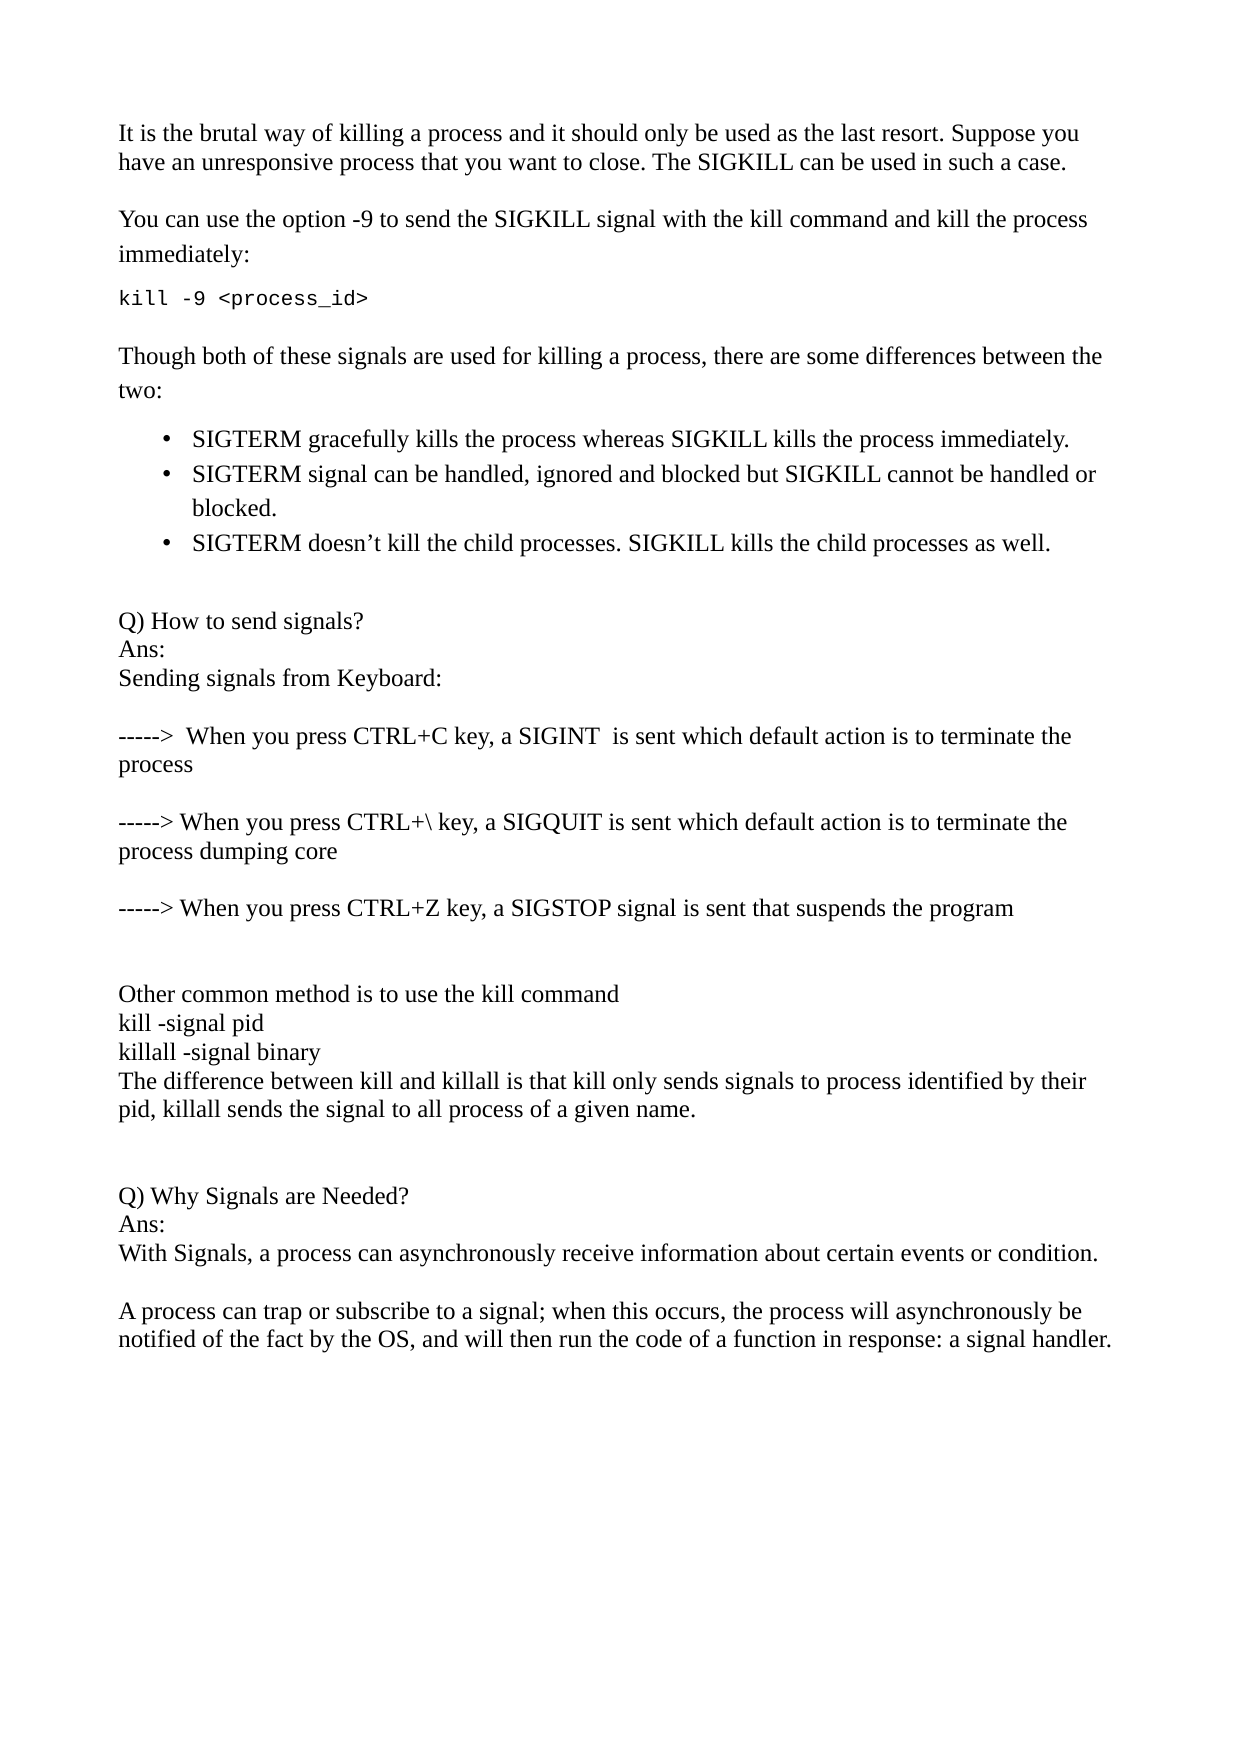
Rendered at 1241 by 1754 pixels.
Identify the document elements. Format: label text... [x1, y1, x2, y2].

text It is the brutal way of killing a process and it should only be used as the last resort. Suppose you have an unresponsive process that you want to close. The SIGKILL can be used in such a case. [118, 118, 1122, 176]
text With Signals, a process can asynchronously receive information about certain events or condition. [118, 1238, 1122, 1267]
text Q) Why Signals are Needed? [118, 1181, 1122, 1209]
text Ans: [118, 634, 1122, 663]
text The difference between kill and killall is that kill only sends signals to process identified by their pid, killall sends the signal to all process of a given name. [118, 1066, 1122, 1123]
text -----> When you press CTRL+C key, a SIGINT is sent which default action is to terminate the process [118, 721, 1122, 778]
text You can use the option -9 to send the SIGKILL signal with the kill command and kill the process immediately: [118, 204, 1122, 268]
text Other common method is to use the kill command [118, 979, 1122, 1008]
text kill -signal pid [118, 1008, 1122, 1037]
text Though both of these signals are used for killing a process, there are some differences between the two: [118, 341, 1122, 404]
list SIGTERM gracefully kills the process whereas SIGKILL kills the process immediately. [162, 424, 1122, 453]
list SIGTERM signal can be handled, ignored and blocked but SIGKILL cannot be handled or blocked. [162, 459, 1122, 522]
text Q) How to send signals? [118, 606, 1122, 634]
text kill -9 <process_id> [118, 288, 1122, 312]
text A process can trap or subscribe to a signal; when this occurs, the process will asynchronously be notified of the fact by the OS, and will then run the code of a function in response: a signal handler. [118, 1296, 1122, 1353]
text -----> When you press CTRL+\ key, a SIGQUIT is sent which default action is to terminate the process dumping core [118, 807, 1122, 864]
text killall -signal binary [118, 1037, 1122, 1066]
list SIGTERM doesn’t kill the child processes. SIGKILL kills the child processes as well. [162, 528, 1122, 557]
text Ans: [118, 1209, 1122, 1238]
text Sending signals from Keyboard: [118, 663, 1122, 692]
text -----> When you press CTRL+Z key, a SIGSTOP signal is sent that suspends the program [118, 893, 1122, 922]
